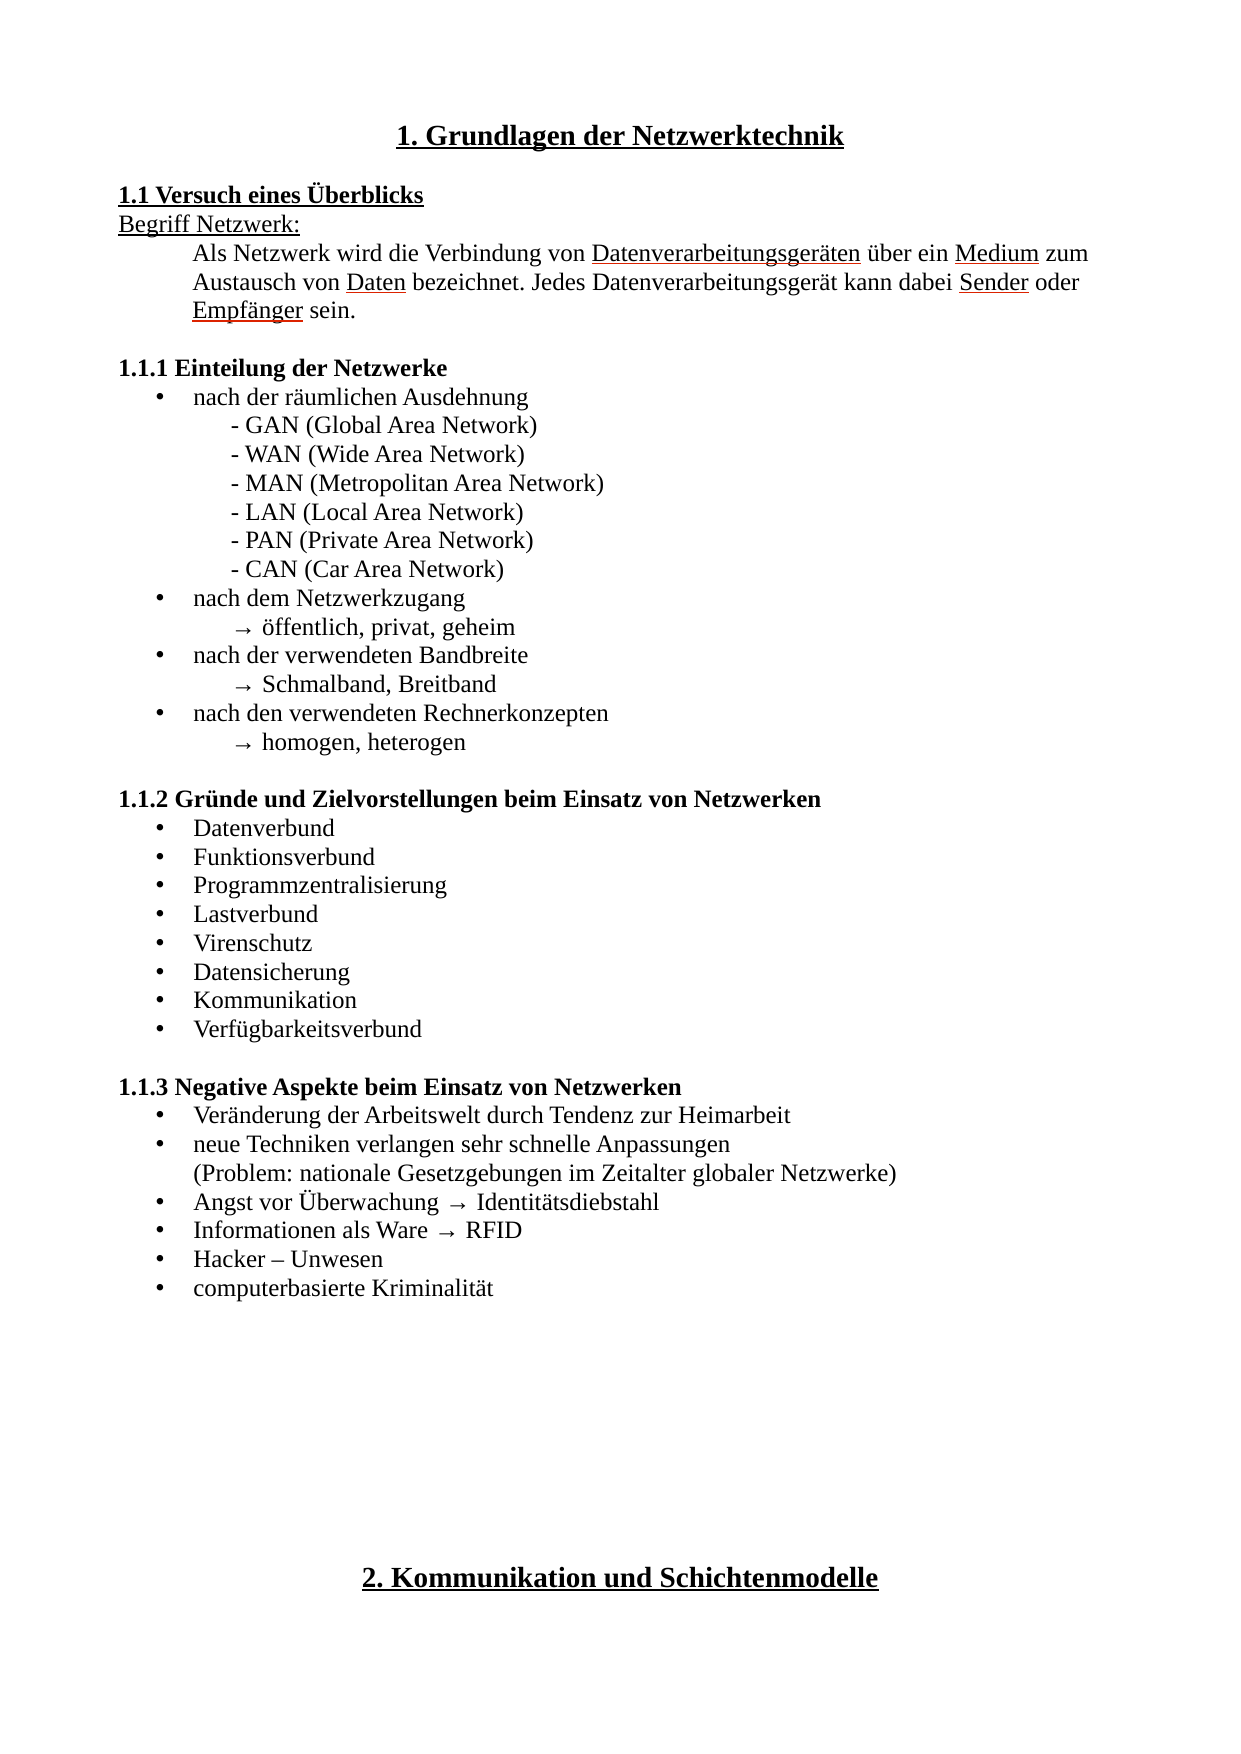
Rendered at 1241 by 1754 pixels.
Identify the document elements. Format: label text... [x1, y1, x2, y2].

list Funktionsverbund [156, 842, 1122, 870]
text Als Netzwerk wird die Verbindung von Datenverarbeitungsgeräten über ein Medium zum [118, 238, 1122, 267]
list - WAN (Wide Area Network) [193, 439, 1122, 468]
list computerbasierte Kriminalität [156, 1273, 1122, 1302]
list → öffentlich, privat, geheim [193, 612, 1122, 640]
list nach der verwendeten Bandbreite [156, 640, 1122, 669]
text 2. Kommunikation und Schichtenmodelle [118, 1560, 1122, 1594]
text 1. Grundlagen der Netzwerktechnik [118, 118, 1122, 152]
list nach dem Netzwerkzugang [156, 583, 1122, 612]
list nach der räumlichen Ausdehnung [156, 382, 1122, 410]
list → homogen, heterogen [193, 727, 1122, 755]
list Angst vor Überwachung → Identitätsdiebstahl [156, 1187, 1122, 1215]
text Austausch von Daten bezeichnet. Jedes Datenverarbeitungsgerät kann dabei Sender oder [118, 267, 1122, 295]
list Hacker – Unwesen [156, 1244, 1122, 1273]
list Informationen als Ware → RFID [156, 1215, 1122, 1244]
list - MAN (Metropolitan Area Network) [193, 468, 1122, 497]
list nach den verwendeten Rechnerkonzepten [156, 698, 1122, 727]
list Veränderung der Arbeitswelt durch Tendenz zur Heimarbeit [156, 1100, 1122, 1129]
list Lastverbund [156, 899, 1122, 928]
list - LAN (Local Area Network) [193, 497, 1122, 525]
list Datenverbund [156, 813, 1122, 842]
text Empfänger sein. [118, 295, 1122, 324]
list - GAN (Global Area Network) [193, 410, 1122, 439]
list (Problem: nationale Gesetzgebungen im Zeitalter globaler Netzwerke) [156, 1158, 1122, 1187]
list Datensicherung [156, 957, 1122, 985]
list - CAN (Car Area Network) [193, 554, 1122, 583]
text 1.1.2 Gründe und Zielvorstellungen beim Einsatz von Netzwerken [118, 784, 1122, 813]
list Virenschutz [156, 928, 1122, 957]
list Programmzentralisierung [156, 870, 1122, 899]
list neue Techniken verlangen sehr schnelle Anpassungen [156, 1129, 1122, 1158]
list → Schmalband, Breitband [193, 669, 1122, 698]
list - PAN (Private Area Network) [193, 525, 1122, 554]
text 1.1.3 Negative Aspekte beim Einsatz von Netzwerken [118, 1072, 1122, 1100]
list Kommunikation [156, 985, 1122, 1014]
list Verfügbarkeitsverbund [156, 1014, 1122, 1043]
text 1.1.1 Einteilung der Netzwerke [118, 353, 1122, 382]
text 1.1 Versuch eines Überblicks [118, 180, 1122, 209]
text Begriff Netzwerk: [118, 209, 1122, 238]
